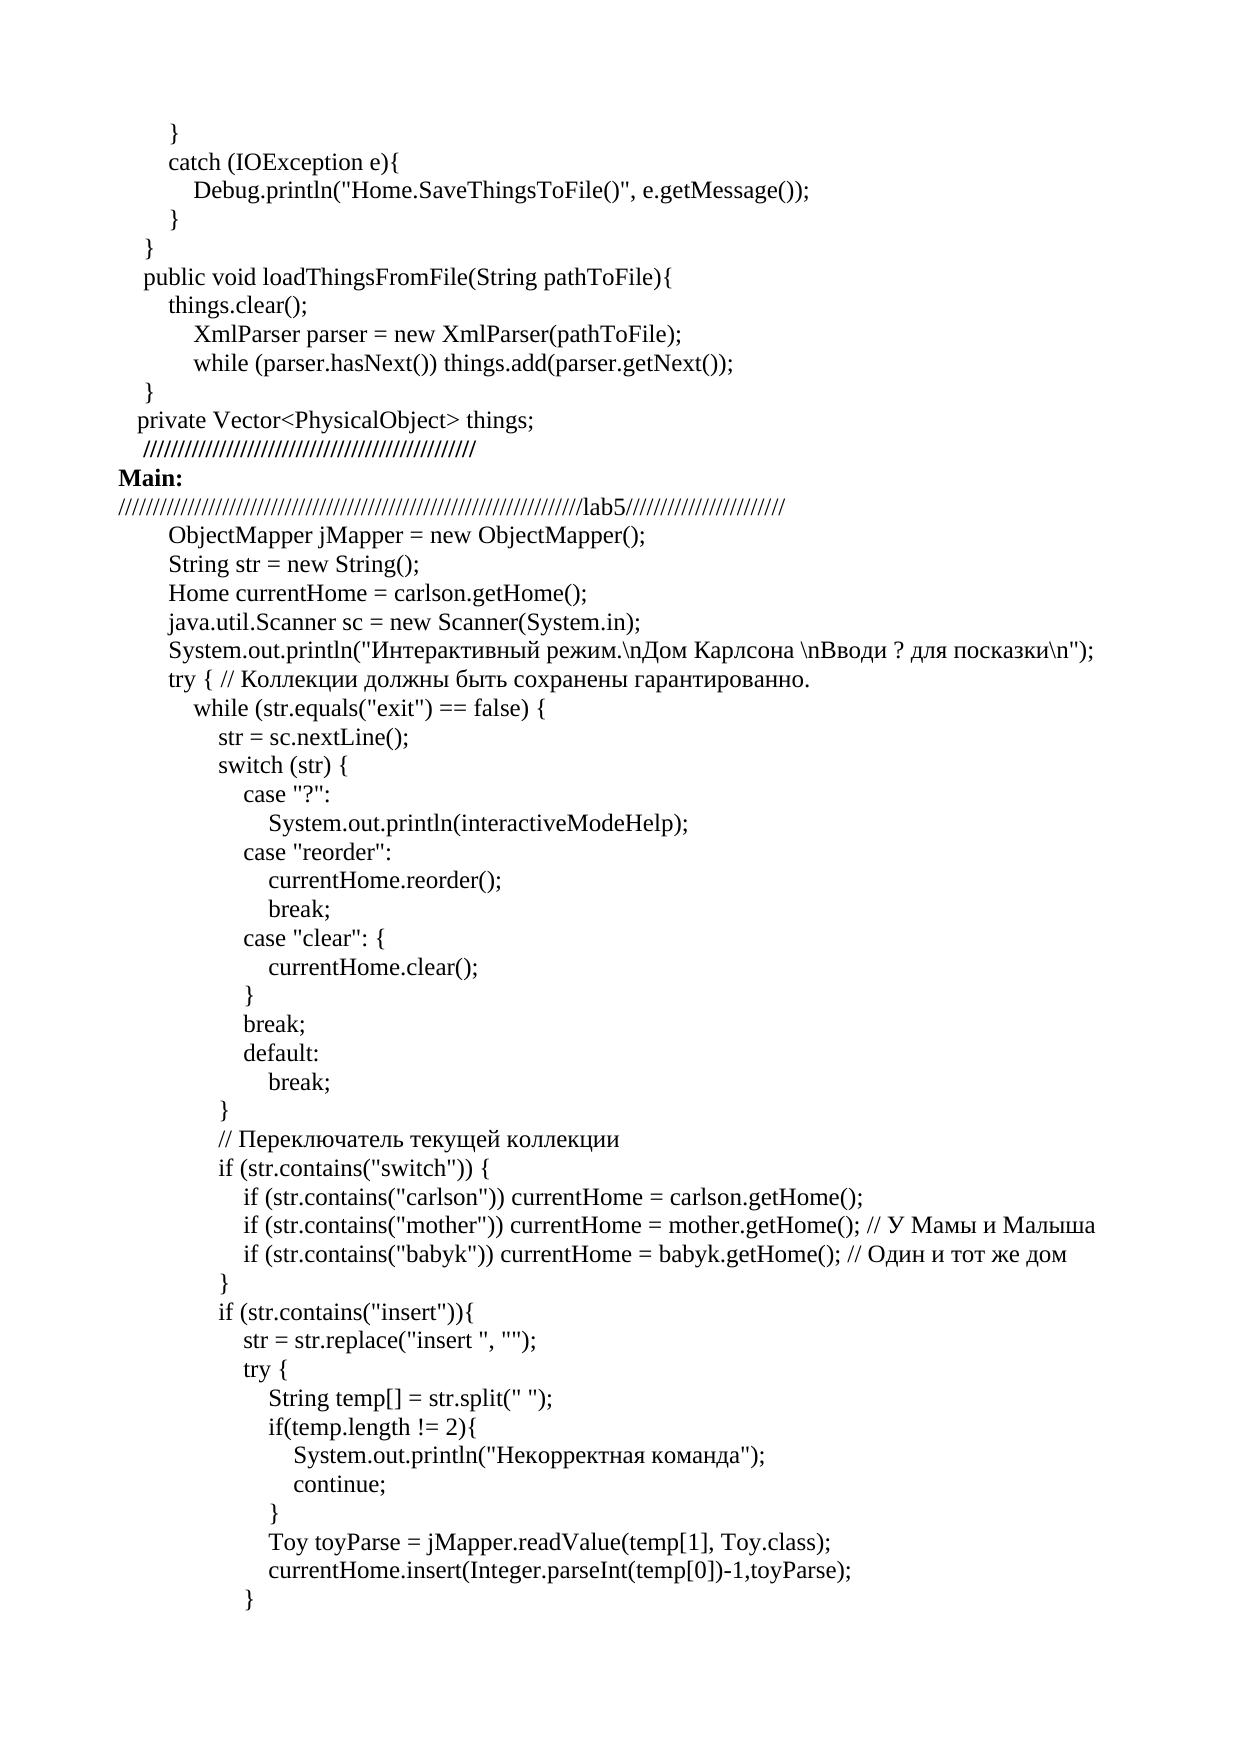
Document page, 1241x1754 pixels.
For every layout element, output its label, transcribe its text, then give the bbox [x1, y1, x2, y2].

text str = str.replace("insert ", ""); [118, 1326, 1122, 1354]
text public void loadThingsFromFile(String pathToFile){ [118, 262, 1122, 291]
text } [118, 1584, 1122, 1613]
text ObjectMapper jMapper = new ObjectMapper(); [118, 521, 1122, 549]
text break; [118, 1009, 1122, 1038]
text case "clear": { [118, 923, 1122, 952]
text if (str.contains("switch")) { [118, 1153, 1122, 1182]
text Main: [118, 463, 1122, 492]
text currentHome.clear(); [118, 952, 1122, 981]
text System.out.println("Некорректная команда"); [118, 1441, 1122, 1469]
text while (str.equals("exit") == false) { [118, 693, 1122, 722]
text while (parser.hasNext()) things.add(parser.getNext()); [118, 348, 1122, 377]
text } [118, 233, 1122, 262]
text if (str.contains("insert")){ [118, 1297, 1122, 1326]
text } [118, 1096, 1122, 1124]
text System.out.println("Интерактивный режим.\nДом Карлсона \nВводи ? для посказки\n"); [118, 636, 1122, 664]
text } [118, 981, 1122, 1009]
text ///////////////////////////////////////////////////////////////////lab5/////////////////////// [118, 492, 1122, 521]
text java.util.Scanner sc = new Scanner(System.in); [118, 607, 1122, 636]
text Home currentHome = carlson.getHome(); [118, 578, 1122, 607]
text if (str.contains("carlson")) currentHome = carlson.getHome(); [118, 1182, 1122, 1211]
text str = sc.nextLine(); [118, 722, 1122, 751]
text //////////////////////////////////////////////// [118, 434, 1122, 463]
text switch (str) { [118, 751, 1122, 779]
text currentHome.insert(Integer.parseInt(temp[0])-1,toyParse); [118, 1556, 1122, 1584]
text try { // Коллекции должны быть сохранены гарантированно. [118, 664, 1122, 693]
text catch (IOException e){ [118, 147, 1122, 176]
text if (str.contains("babyk")) currentHome = babyk.getHome(); // Один и тот же дом [118, 1239, 1122, 1268]
text String temp[] = str.split(" "); [118, 1383, 1122, 1412]
text continue; [118, 1469, 1122, 1498]
text break; [118, 1067, 1122, 1096]
text } [118, 1268, 1122, 1297]
text } [118, 118, 1122, 147]
text default: [118, 1038, 1122, 1067]
text private Vector<PhysicalObject> things; [118, 406, 1122, 434]
text case "reorder": [118, 837, 1122, 866]
text if(temp.length != 2){ [118, 1412, 1122, 1441]
text break; [118, 894, 1122, 923]
text Debug.println("Home.SaveThingsToFile()", e.getMessage()); [118, 176, 1122, 204]
text try { [118, 1354, 1122, 1383]
text Toy toyParse = jMapper.readValue(temp[1], Toy.class); [118, 1527, 1122, 1556]
text } [118, 204, 1122, 233]
text if (str.contains("mother")) currentHome = mother.getHome(); // У Мамы и Малыша [118, 1211, 1122, 1239]
text // Переключатель текущей коллекции [118, 1124, 1122, 1153]
text String str = new String(); [118, 549, 1122, 578]
text } [118, 1498, 1122, 1527]
text currentHome.reorder(); [118, 866, 1122, 894]
text System.out.println(interactiveModeHelp); [118, 808, 1122, 837]
text } [118, 377, 1122, 406]
text case "?": [118, 779, 1122, 808]
text XmlParser parser = new XmlParser(pathToFile); [118, 319, 1122, 348]
text things.clear(); [118, 291, 1122, 319]
